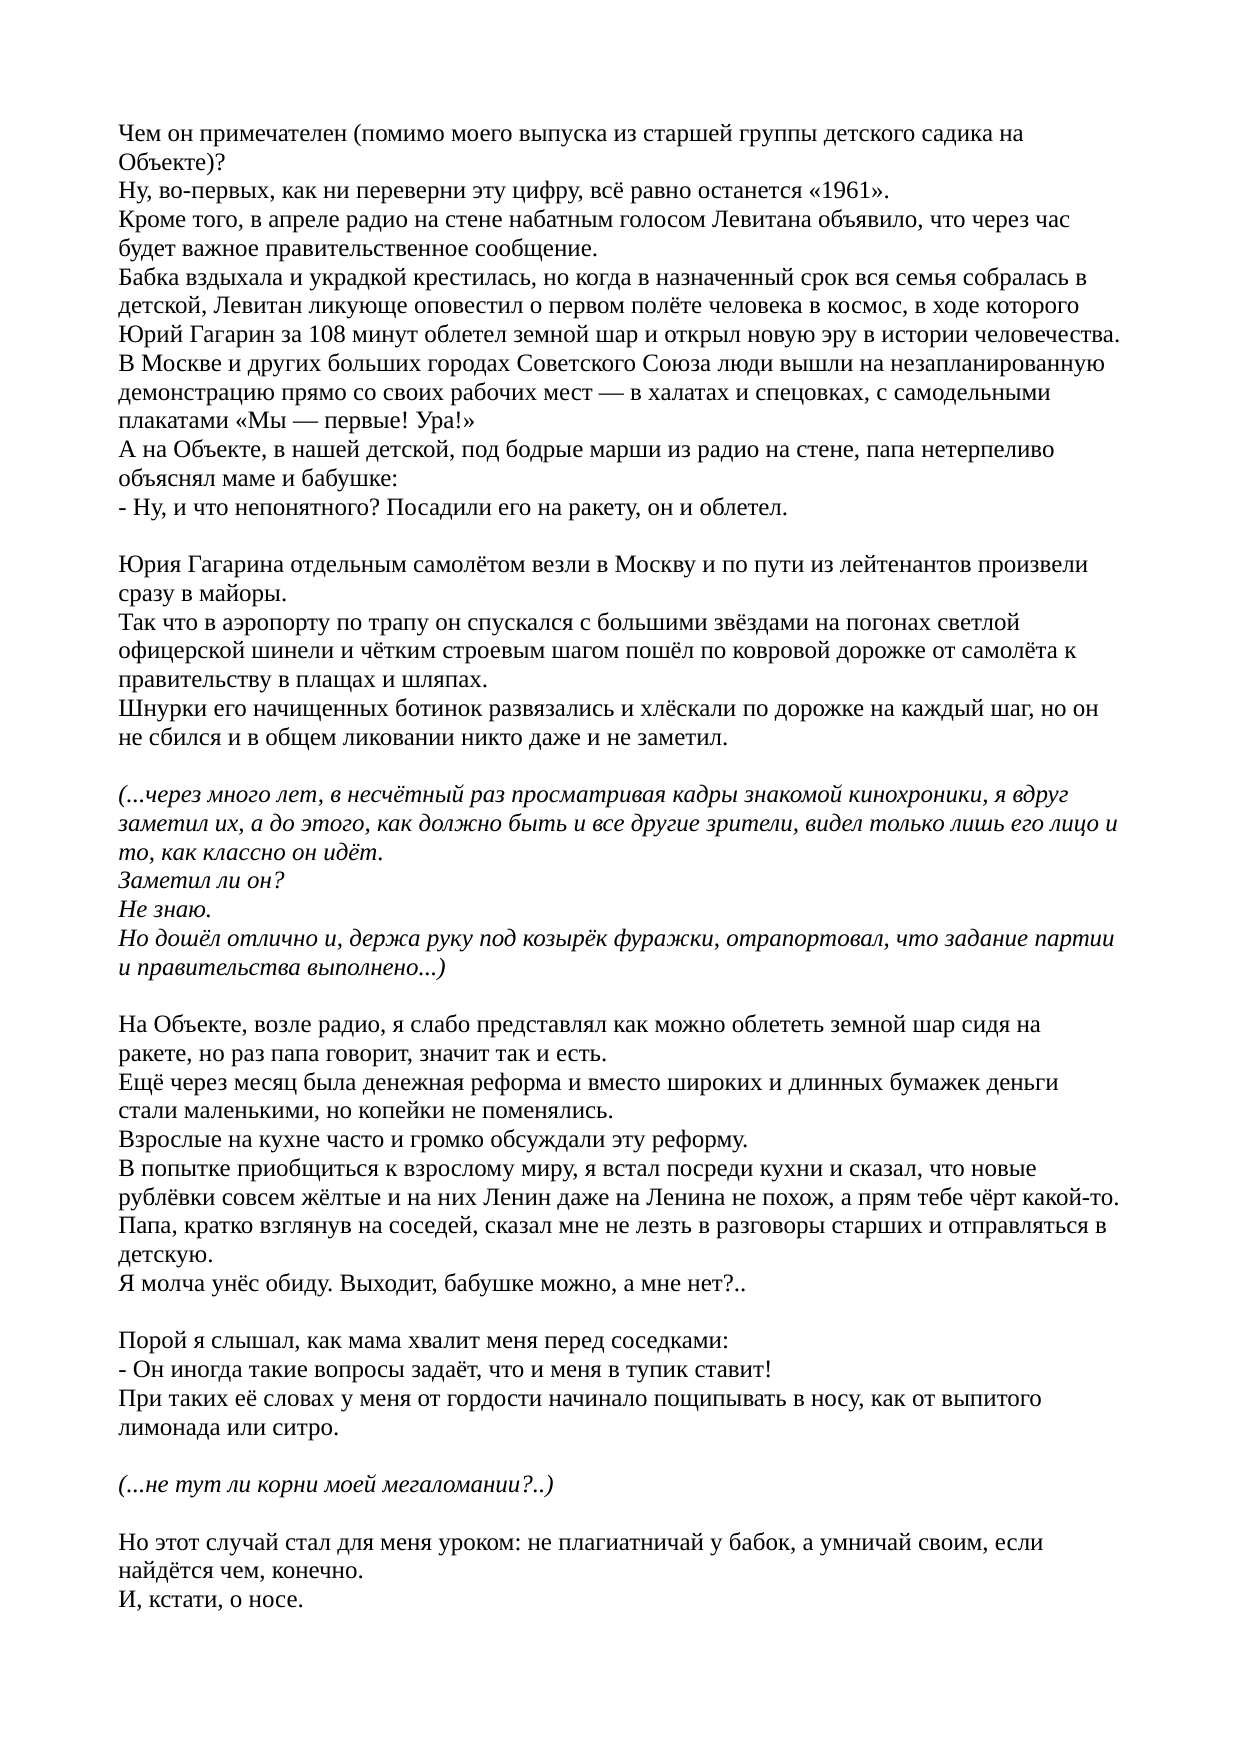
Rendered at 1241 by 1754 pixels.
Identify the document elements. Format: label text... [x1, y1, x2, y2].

text Не знаю. [118, 894, 1122, 923]
text Так что в аэропорту по трапу он спускался с большими звёздами на погонах светлой офицерской шинели и чётким строевым шагом пошёл по ковровой дорожке от самолёта к правительству в плащах и шляпах. [118, 607, 1122, 693]
text И, кстати, о носе. [118, 1584, 1122, 1613]
text В попытке приобщиться к взрослому миру, я встал посреди кухни и сказал, что новые рублёвки совсем жёлтые и на них Ленин даже на Ленина не похож, а прям тебе чёрт какой-то. [118, 1153, 1122, 1211]
text Папа, кратко взглянув на соседей, сказал мне не лезть в разговоры старших и отправляться в детскую. [118, 1211, 1122, 1268]
text Ну, во-первых, как ни переверни эту цифру, всё равно останется «1961». [118, 176, 1122, 204]
text На Объекте, возле радио, я слабо представлял как можно облететь земной шар сидя на ракете, но раз папа говорит, значит так и есть. [118, 1009, 1122, 1067]
text Бабка вздыхала и украдкой крестилась, но когда в назначенный срок вся семья собралась в детской, Левитан ликующе оповестил о первом полёте человека в космос, в ходе которого Юрий Гагарин за 108 минут облетел земной шар и открыл новую эру в истории человечества. [118, 262, 1122, 348]
text Чем он примечателен (помимо моего выпуска из старшей группы детского садика на Объекте)? [118, 118, 1122, 176]
text Порой я слышал, как мама хвалит меня перед соседками: [118, 1326, 1122, 1354]
text Взрослые на кухне часто и громко обсуждали эту реформу. [118, 1124, 1122, 1153]
text Кроме того, в апреле радио на стене набатным голосом Левитана объявило, что через час будет важное правительственное сообщение. [118, 204, 1122, 262]
text - Ну, и что непонятного? Посадили его на ракету, он и облетел. [118, 492, 1122, 521]
text Но этот случай стал для меня уроком: не плагиатничай у бабок, а умничай своим, если найдётся чем, конечно. [118, 1527, 1122, 1584]
text - Он иногда такие вопросы задаёт, что и меня в тупик ставит! [118, 1354, 1122, 1383]
text А на Объекте, в нашей детской, под бодрые марши из радио на стене, папа нетерпеливо объяснял маме и бабушке: [118, 434, 1122, 492]
text В Москве и других больших городах Советского Союза люди вышли на незапланированную демонстрацию прямо со своих рабочих мест — в халатах и спецовках, с самодельными плакатами «Мы — первые! Ура!» [118, 348, 1122, 434]
text Шнурки его начищенных ботинок развязались и хлёскали по дорожке на каждый шаг, но он не сбился и в общем ликовании никто даже и не заметил. [118, 693, 1122, 751]
text (...не тут ли корни моей мегаломании?..) [118, 1469, 1122, 1498]
text Ещё через месяц была денежная реформа и вместо широких и длинных бумажек деньги стали маленькими, но копейки не поменялись. [118, 1067, 1122, 1124]
text (...через много лет, в несчётный раз просматривая кадры знакомой кинохроники, я вдруг заметил их, а до этого, как должно быть и все другие зрители, видел только лишь его лицо и то, как классно он идёт. [118, 779, 1122, 866]
text Но дошёл отлично и, держа руку под козырёк фуражки, отрапортовал, что задание партии и правительства выполнено...) [118, 923, 1122, 981]
text Юрия Гагарина отдельным самолётом везли в Москву и по пути из лейтенантов произвели сразу в майоры. [118, 549, 1122, 607]
text При таких её словах у меня от гордости начинало пощипывать в носу, как от выпитого лимонада или ситро. [118, 1383, 1122, 1441]
text Я молча унёс обиду. Выходит, бабушке можно, а мне нет?.. [118, 1268, 1122, 1297]
text Заметил ли он? [118, 866, 1122, 894]
